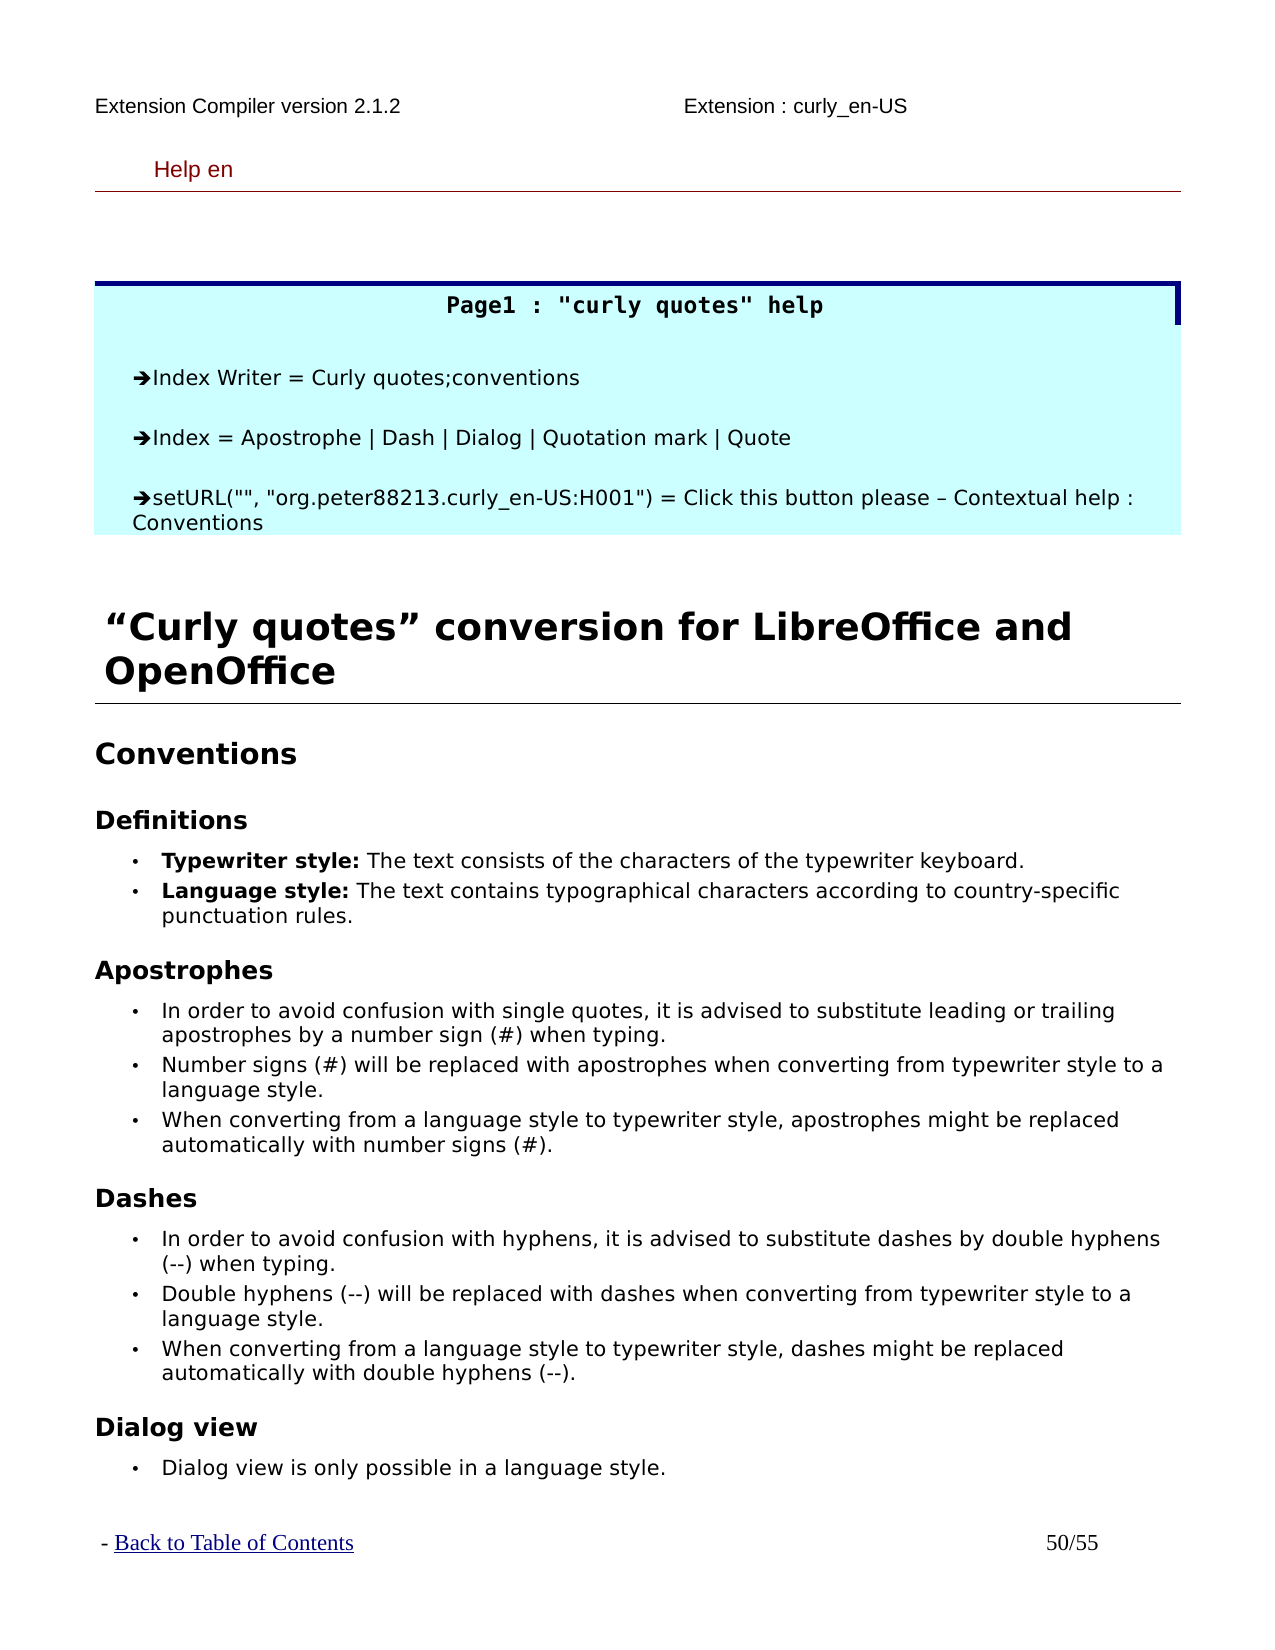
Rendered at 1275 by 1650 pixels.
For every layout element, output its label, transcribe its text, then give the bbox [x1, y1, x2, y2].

list Double hyphens (--) will be replaced with dashes when converting from typewriter style to a language style. [132, 1282, 1181, 1331]
list When converting from a language style to typewriter style, dashes might be replaced automatically with double hyphens (--). [132, 1337, 1181, 1386]
text Definitions [94, 807, 1181, 836]
text Dashes [94, 1185, 1181, 1214]
list setURL("", "org.peter88213.curly_en-US:H001") = Click this button please – Contextual help : Conventions [94, 486, 1181, 535]
text Conventions [94, 737, 1181, 771]
text Apostrophes [94, 956, 1181, 985]
text Page1 : "curly quotes" help [94, 282, 1175, 325]
list In order to avoid confusion with single quotes, it is advised to substitute leading or trailing apostrophes by a number sign (#) when typing. [132, 998, 1181, 1047]
list Dialog view is only possible in a language style. [132, 1456, 1181, 1481]
list Language style: The text contains typographical characters according to country-specific punctuation rules. [132, 879, 1181, 928]
list When converting from a language style to typewriter style, apostrophes might be replaced automatically with number signs (#). [132, 1108, 1181, 1157]
text Help en [94, 147, 1181, 192]
list Index = Apostrophe | Dash | Dialog | Quotation mark | Quote [94, 426, 1181, 451]
list In order to avoid confusion with hyphens, it is advised to substitute dashes by double hyphens (--) when typing. [132, 1227, 1181, 1276]
list Index Writer = Curly quotes;conventions [94, 366, 1181, 391]
text Dialog view [94, 1413, 1181, 1442]
list Typewriter style: The text consists of the characters of the typewriter keyboard. [132, 849, 1181, 873]
text “Curly quotes” conversion for LibreOffice and OpenOffice [94, 596, 1181, 703]
list Number signs (#) will be replaced with apostrophes when converting from typewriter style to a language style. [132, 1053, 1181, 1102]
